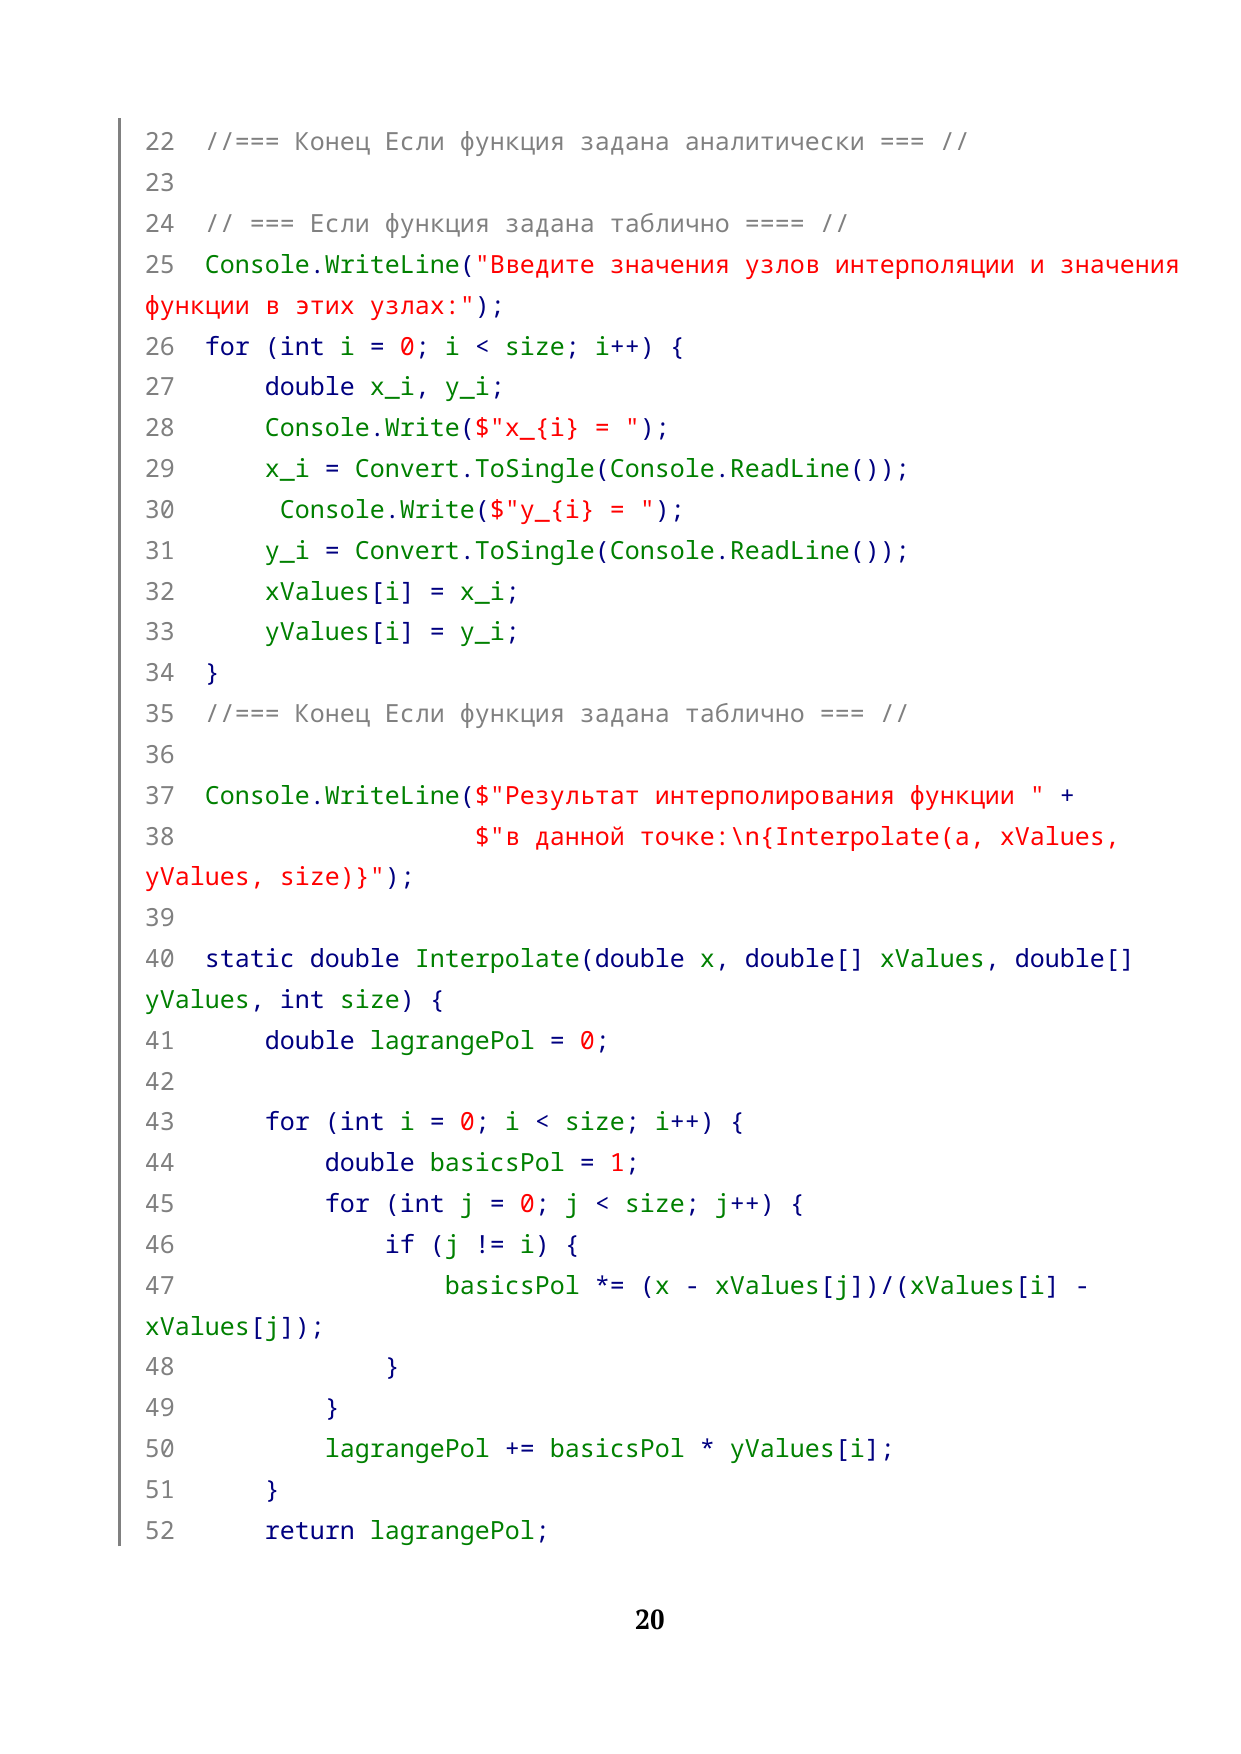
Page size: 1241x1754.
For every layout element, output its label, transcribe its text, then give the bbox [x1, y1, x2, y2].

text 28 Console.Write($"x_{i} = "); [121, 404, 1181, 444]
text 41 double lagrangePol = 0; [121, 1016, 1181, 1056]
text 40 static double Interpolate(double x, double[] xValues, double[] yValues, int size) { [121, 935, 1181, 1016]
text 27 double x_i, y_i; [121, 363, 1181, 403]
text 31 y_i = Convert.ToSingle(Console.ReadLine()); [121, 526, 1181, 566]
text 45 for (int j = 0; j < size; j++) { [121, 1180, 1181, 1220]
text 50 lagrangePol += basicsPol * yValues[i]; [121, 1425, 1181, 1465]
text 29 x_i = Convert.ToSingle(Console.ReadLine()); [121, 445, 1181, 485]
text 35 //=== Конец Если функция задана таблично === // [121, 690, 1181, 730]
text 22 //=== Конец Если функция задана аналитически === // [121, 118, 1181, 158]
text 46 if (j != i) { [121, 1221, 1181, 1261]
text 43 for (int i = 0; i < size; i++) { [121, 1098, 1181, 1138]
text 36 [121, 731, 1181, 771]
text 51 } [121, 1466, 1181, 1506]
text 44 double basicsPol = 1; [121, 1139, 1181, 1179]
text 48 } [121, 1343, 1181, 1383]
text 24 // === Если функция задана таблично ==== // [121, 200, 1181, 240]
text 33 yValues[i] = y_i; [121, 608, 1181, 648]
text 52 return lagrangePol; [121, 1506, 1181, 1546]
text 25 Console.WriteLine("Введите значения узлов интерполяции и значения функции в этих узлах:"); [121, 241, 1181, 321]
text 32 xValues[i] = x_i; [121, 567, 1181, 607]
text 37 Console.WriteLine($"Результат интерполирования функции " + [121, 771, 1181, 811]
text 34 } [121, 649, 1181, 689]
text 39 [121, 894, 1181, 934]
text 49 } [121, 1384, 1181, 1424]
text 23 [121, 159, 1181, 199]
text 47 basicsPol *= (x - xValues[j])/(xValues[i] - xValues[j]); [121, 1261, 1181, 1342]
text 42 [121, 1057, 1181, 1097]
text 30 Console.Write($"y_{i} = "); [121, 486, 1181, 526]
text 38 $"в данной точке:\n{Interpolate(a, xValues, yValues, size)}"); [121, 812, 1181, 893]
text 26 for (int i = 0; i < size; i++) { [121, 322, 1181, 362]
